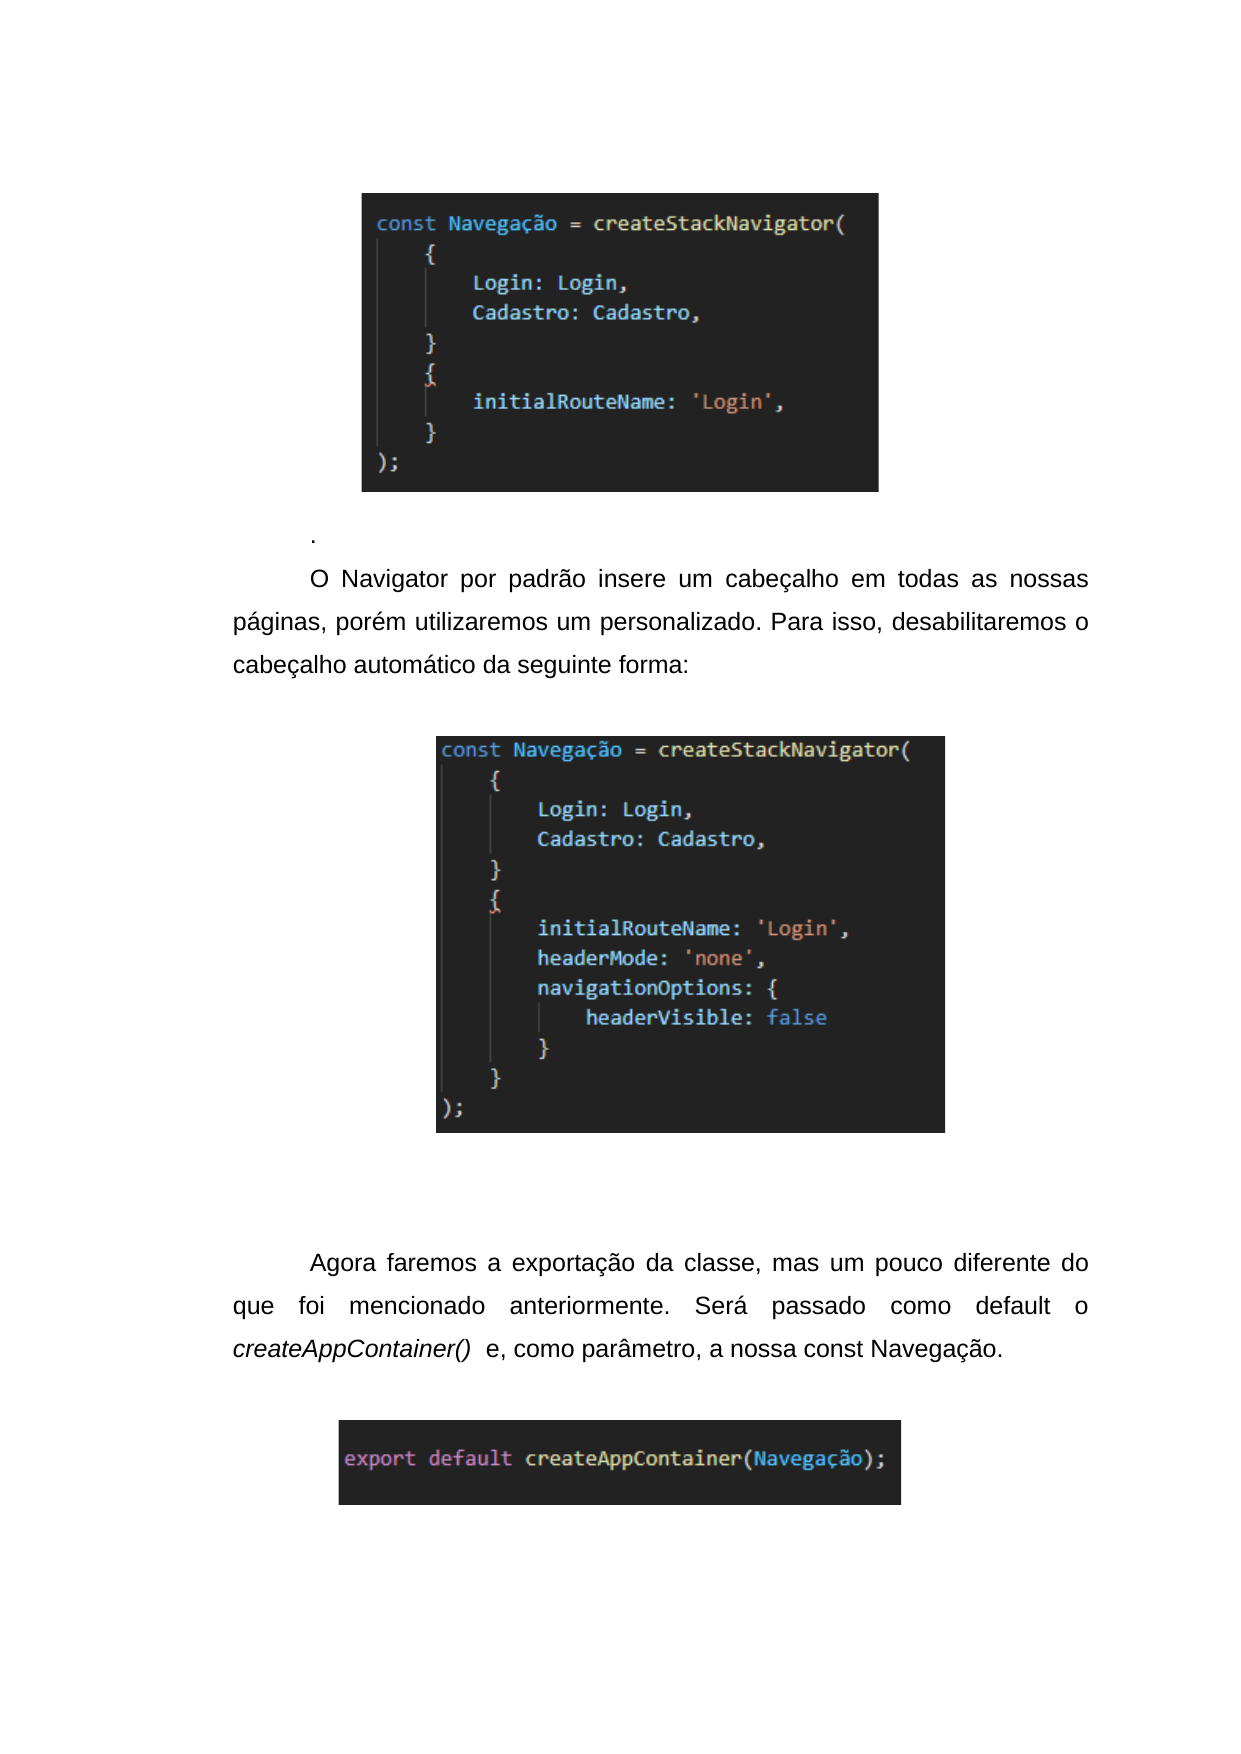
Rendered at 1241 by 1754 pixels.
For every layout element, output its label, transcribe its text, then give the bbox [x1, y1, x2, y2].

picture [436, 736, 946, 1133]
picture [361, 193, 879, 492]
text . [233, 193, 1090, 549]
text Agora faremos a exportação da classe, mas um pouco diferente do que foi mencionado anteriormente. Será passado como default o createAppContainer() e, como parâmetro, a nossa const Navegação. [233, 1248, 1090, 1363]
text O Navigator por padrão insere um cabeçalho em todas as nossas páginas, porém utilizaremos um personalizado. Para isso, desabilitaremos o cabeçalho automático da seguinte forma: [233, 563, 1090, 678]
picture [338, 1420, 902, 1505]
